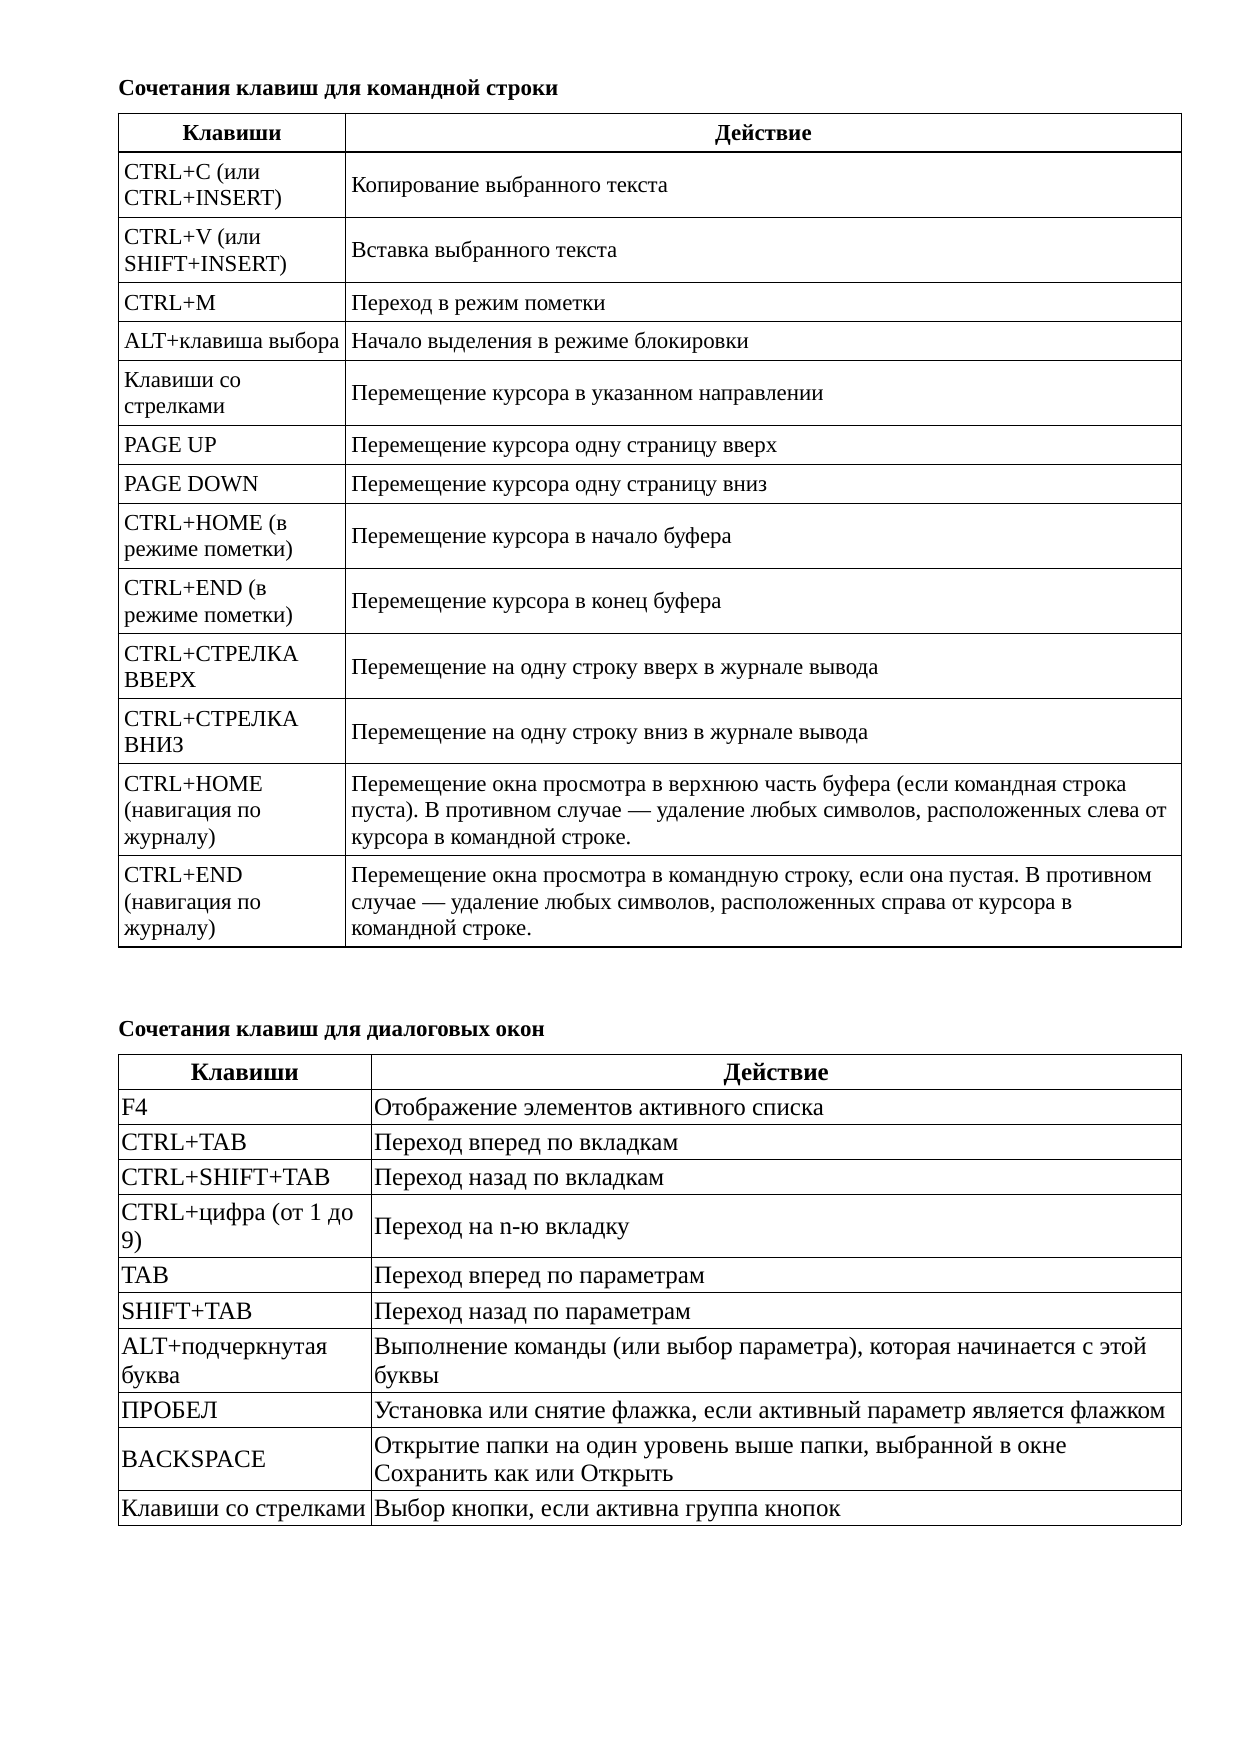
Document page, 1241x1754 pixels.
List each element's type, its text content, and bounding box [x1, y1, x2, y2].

subtitle Сочетания клавиш для диалоговых окон [118, 1015, 1181, 1042]
table_cell Переход на n-ю вкладку [372, 1195, 1181, 1257]
table_header Действие [372, 1055, 1181, 1089]
table_cell Перемещение курсора одну страницу вниз [346, 465, 1181, 502]
table_cell CTRL+СТРЕЛКА ВНИЗ [119, 699, 345, 763]
table_cell BACKSPACE [119, 1428, 371, 1490]
table_cell Начало выделения в режиме блокировки [346, 322, 1181, 359]
table_cell CTRL+V (или SHIFT+INSERT) [119, 218, 345, 282]
table_cell PAGE DOWN [119, 465, 345, 502]
table_cell Переход назад по параметрам [372, 1293, 1181, 1327]
table_cell Переход вперед по параметрам [372, 1258, 1181, 1292]
table_cell Перемещение на одну строку вверх в журнале вывода [346, 634, 1181, 698]
table_cell F4 [119, 1090, 371, 1124]
table_cell CTRL+цифра (от 1 до 9) [119, 1195, 371, 1257]
table_cell Переход назад по вкладкам [372, 1160, 1181, 1193]
table_cell Перемещение окна просмотра в верхнюю часть буфера (если командная строка пуста). В противном случае — удаление любых символов, расположенных слева от курсора в командной строке. [346, 764, 1181, 855]
table_cell Выбор кнопки, если активна группа кнопок [372, 1491, 1181, 1525]
table_cell CTRL+SHIFT+TAB [119, 1160, 371, 1193]
table_cell Выполнение команды (или выбор параметра), которая начинается с этой буквы [372, 1329, 1181, 1392]
table_cell ALT+клавиша выбора [119, 322, 345, 359]
table_cell CTRL+СТРЕЛКА ВВЕРХ [119, 634, 345, 698]
table_cell CTRL+C (или CTRL+INSERT) [119, 153, 345, 217]
subtitle Сочетания клавиш для командной строки [118, 74, 1181, 100]
table_cell ALT+подчеркнутая буква [119, 1329, 371, 1392]
table_cell Клавиши со стрелками [119, 361, 345, 425]
table_cell Установка или снятие флажка, если активный параметр является флажком [372, 1393, 1181, 1427]
table_cell Отображение элементов активного списка [372, 1090, 1181, 1124]
table_cell CTRL+M [119, 283, 345, 321]
table_cell PAGE UP [119, 426, 345, 463]
table_cell CTRL+END (навигация по журналу) [119, 856, 345, 946]
table_cell Перемещение курсора одну страницу вверх [346, 426, 1181, 463]
table_cell Копирование выбранного текста [346, 153, 1181, 217]
table_cell CTRL+TAB [119, 1125, 371, 1159]
table_cell Перемещение окна просмотра в командную строку, если она пустая. В противном случае — удаление любых символов, расположенных справа от курсора в командной строке. [346, 856, 1181, 946]
table_cell CTRL+END (в режиме пометки) [119, 569, 345, 633]
table_cell Перемещение курсора в начало буфера [346, 504, 1181, 568]
table_cell Перемещение на одну строку вниз в журнале вывода [346, 699, 1181, 763]
table_cell ПРОБЕЛ [119, 1393, 371, 1427]
table_header Клавиши [119, 1055, 371, 1089]
table_header Действие [346, 114, 1181, 151]
table_cell CTRL+HOME (навигация по журналу) [119, 764, 345, 855]
table_cell Вставка выбранного текста [346, 218, 1181, 282]
table_cell Перемещение курсора в указанном направлении [346, 361, 1181, 425]
table_cell SHIFT+TAB [119, 1293, 371, 1327]
table_header Клавиши [119, 114, 345, 151]
table_cell Открытие папки на один уровень выше папки, выбранной в окне Сохранить как или Открыть [372, 1428, 1181, 1490]
table_cell TAB [119, 1258, 371, 1292]
table_cell Переход в режим пометки [346, 283, 1181, 321]
table_cell CTRL+HOME (в режиме пометки) [119, 504, 345, 568]
table_cell Клавиши со стрелками [119, 1491, 371, 1525]
table_cell Переход вперед по вкладкам [372, 1125, 1181, 1159]
table_cell Перемещение курсора в конец буфера [346, 569, 1181, 633]
